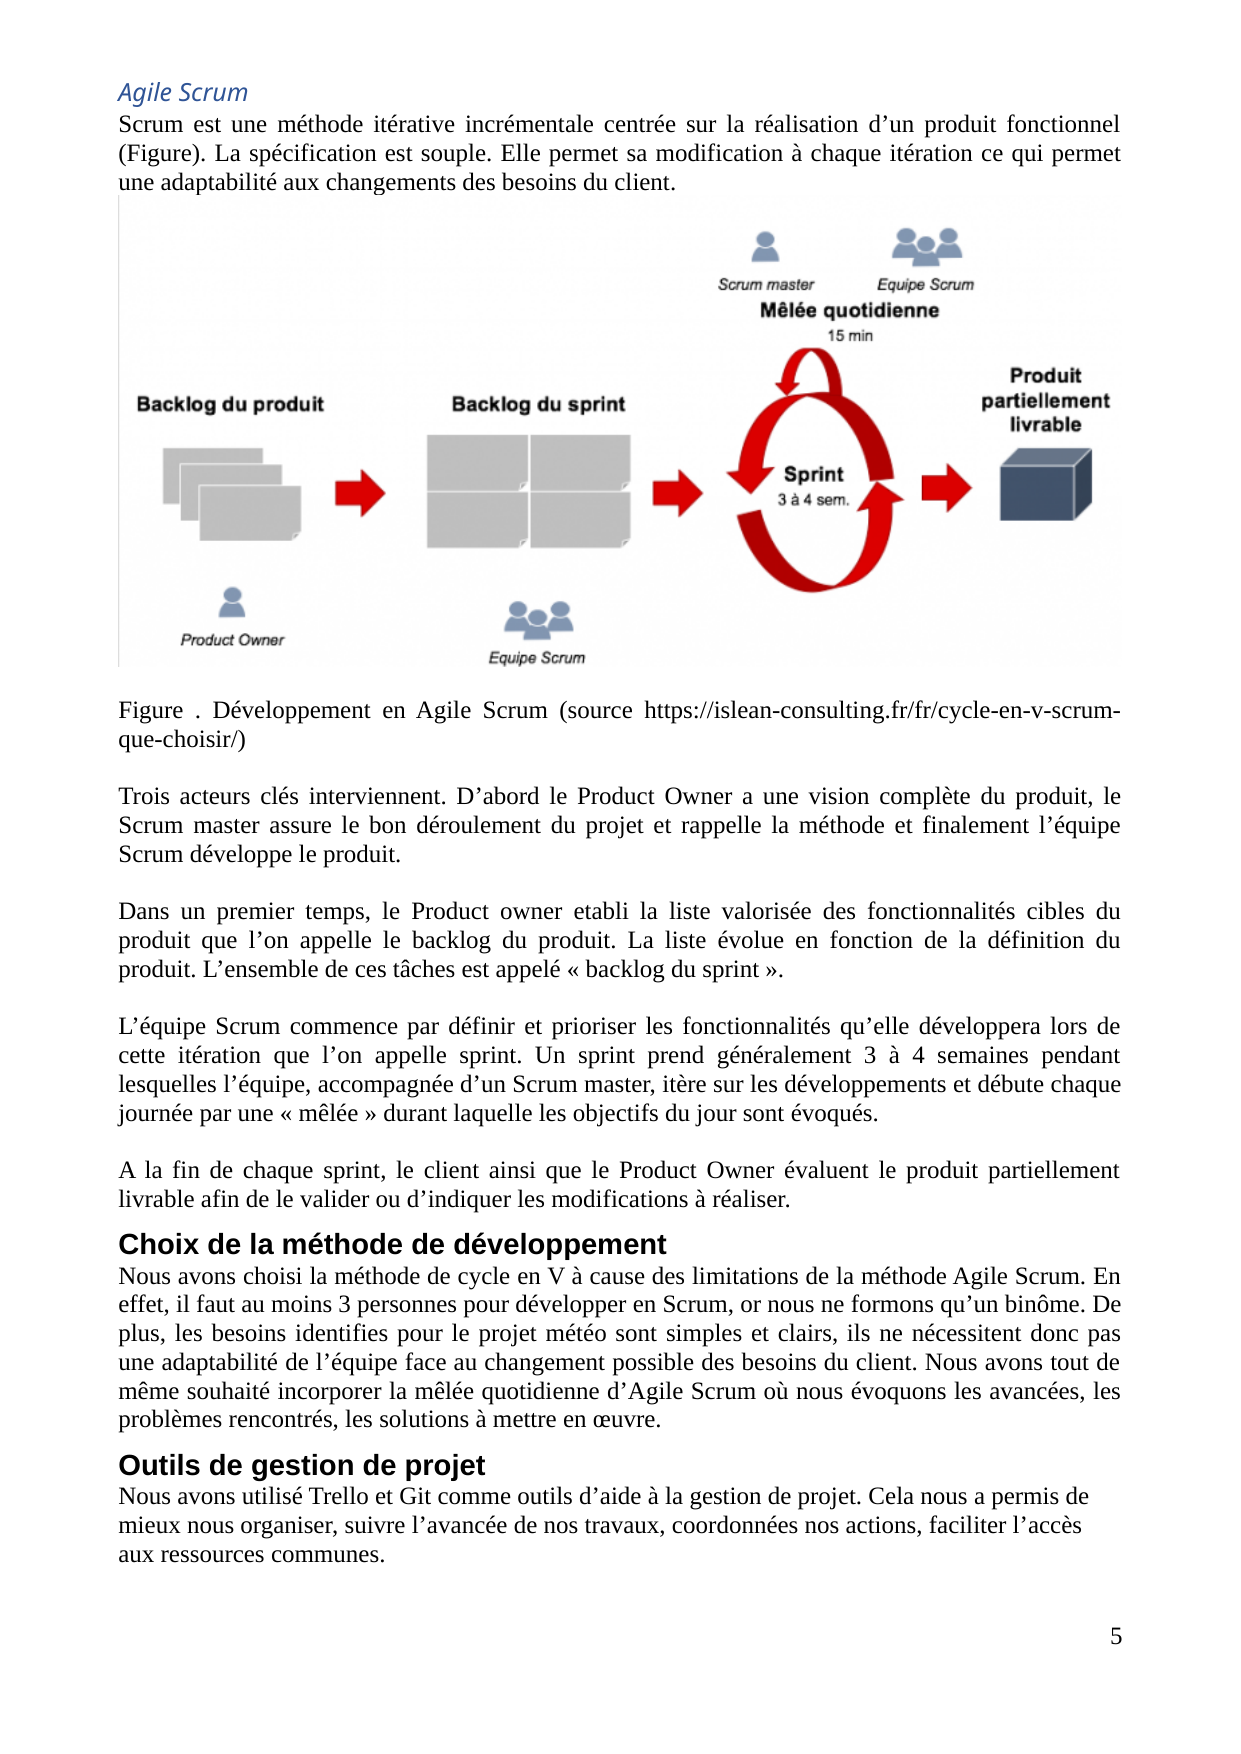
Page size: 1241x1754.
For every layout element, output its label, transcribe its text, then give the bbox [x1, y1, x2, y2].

subtitle Outils de gestion de projet [118, 1448, 1122, 1481]
text Nous avons utilisé Trello et Git comme outils d’aide à la gestion de projet. Cela nous a permis de mieux nous organiser, suivre l’avancée de nos travaux, coordonnées nos actions, faciliter l’accès aux ressources communes. [118, 1481, 1122, 1568]
text Trois acteurs clés interviennent. D’abord le Product Owner a une vision complète du produit, le Scrum master assure le bon déroulement du projet et rappelle la méthode et finalement l’équipe Scrum développe le produit. [118, 781, 1122, 868]
subtitle Choix de la méthode de développement [118, 1227, 1122, 1261]
text Dans un premier temps, le Product owner etabli la liste valorisée des fonctionnalités cibles du produit que l’on appelle le backlog du produit. La liste évolue en fonction de la définition du produit. L’ensemble de ces tâches est appelé « backlog du sprint ». [118, 896, 1122, 983]
text Figure . Développement en Agile Scrum (source https://islean-consulting.fr/fr/cycle-en-v-scrum-que-choisir/) [118, 695, 1122, 753]
text A la fin de chaque sprint, le client ainsi que le Product Owner évaluent le produit partiellement livrable afin de le valider ou d’indiquer les modifications à réaliser. [118, 1155, 1122, 1213]
text Nous avons choisi la méthode de cycle en V à cause des limitations de la méthode Agile Scrum. En effet, il faut au moins 3 personnes pour développer en Scrum, or nous ne formons qu’un binôme. De plus, les besoins identifies pour le projet météo sont simples et clairs, ils ne nécessitent donc pas une adaptabilité de l’équipe face au changement possible des besoins du client. Nous avons tout de même souhaité incorporer la mêlée quotidienne d’Agile Scrum où nous évoquons les avancées, les problèmes rencontrés, les solutions à mettre en œuvre. [118, 1261, 1122, 1433]
text Scrum est une méthode itérative incrémentale centrée sur la réalisation d’un produit fonctionnel (Figure). La spécification est souple. Elle permet sa modification à chaque itération ce qui permet une adaptabilité aux changements des besoins du client. [118, 109, 1122, 195]
text L’équipe Scrum commence par définir et prioriser les fonctionnalités qu’elle développera lors de cette itération que l’on appelle sprint. Un sprint prend généralement 3 à 4 semaines pendant lesquelles l’équipe, accompagnée d’un Scrum master, itère sur les développements et débute chaque journée par une « mêlée » durant laquelle les objectifs du jour sont évoqués. [118, 1011, 1122, 1126]
subtitle Agile Scrum [118, 75, 1122, 109]
